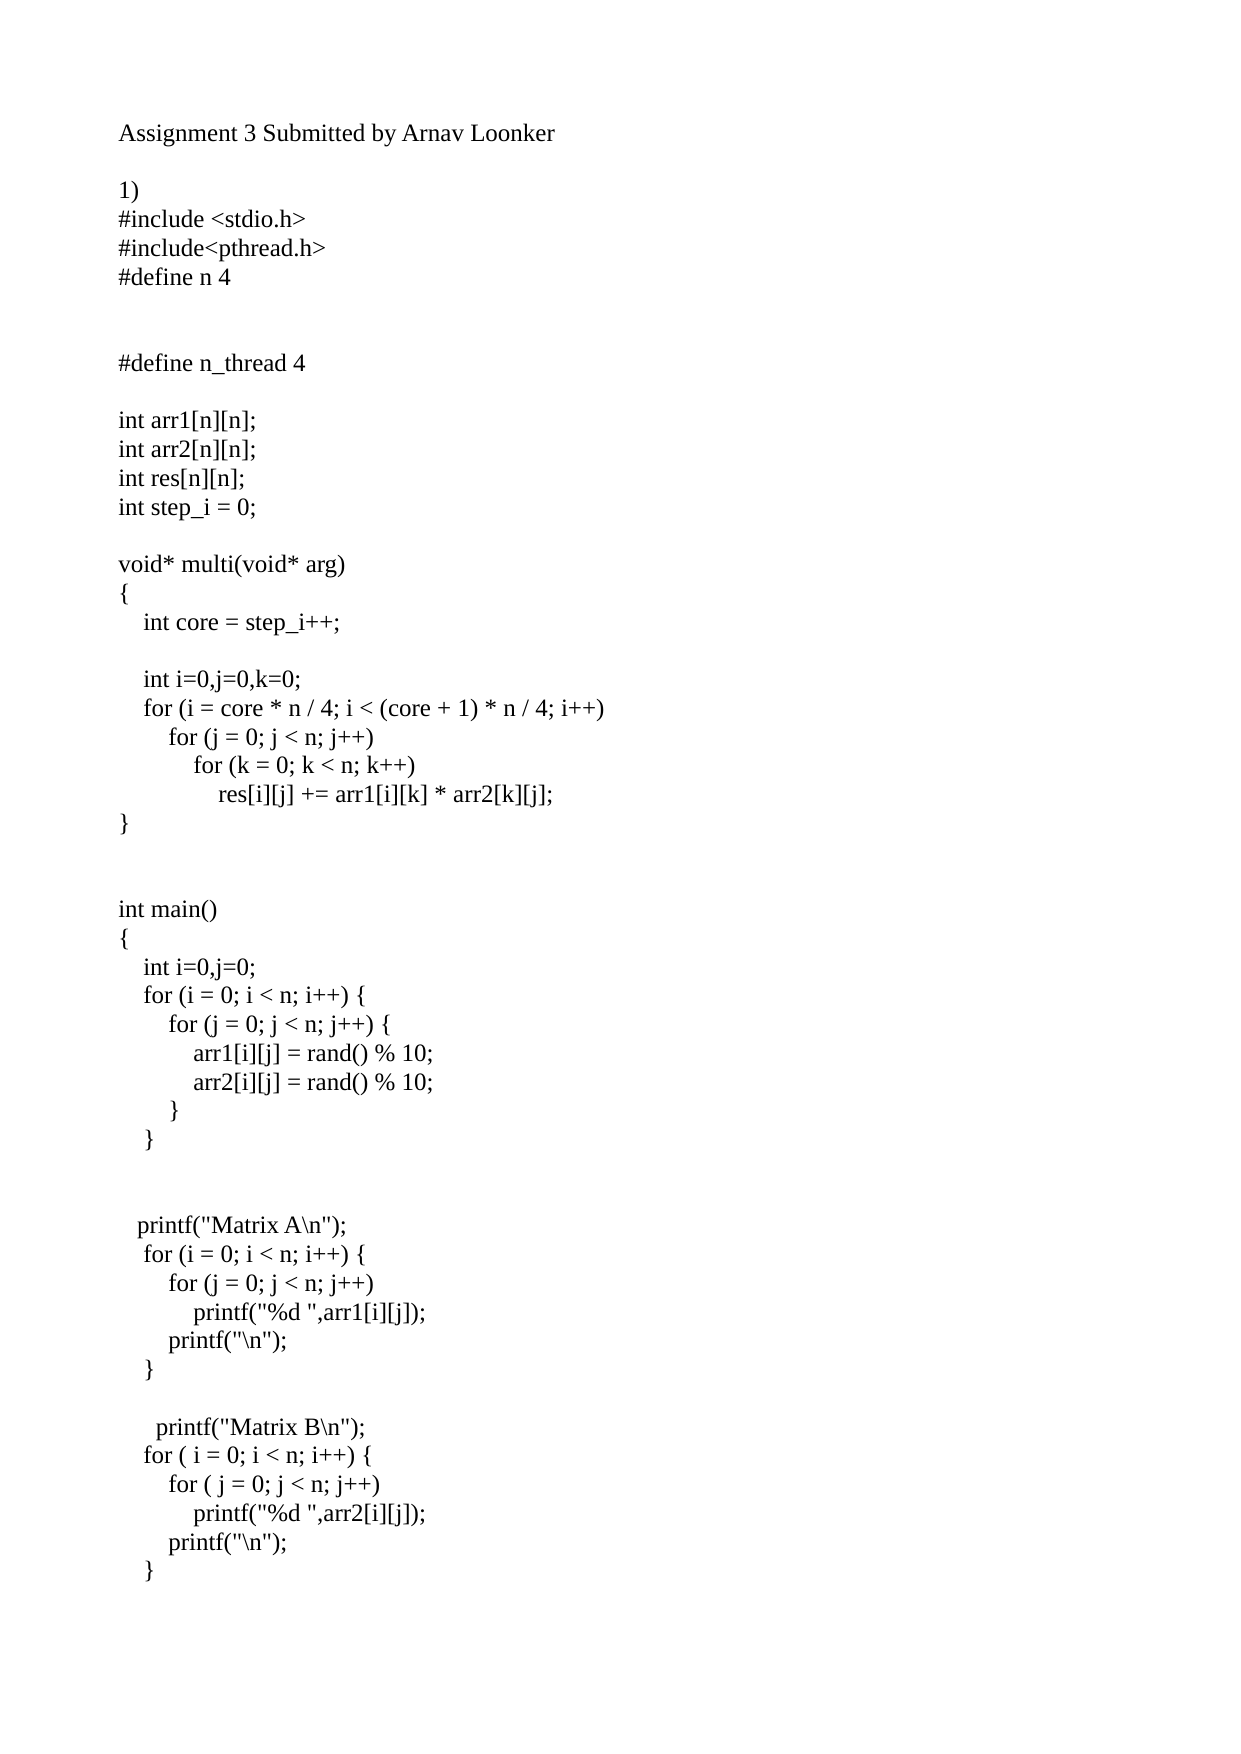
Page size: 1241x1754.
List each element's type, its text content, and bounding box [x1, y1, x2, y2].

text for ( j = 0; j < n; j++) [118, 1469, 1122, 1498]
text 1) [118, 176, 1122, 204]
text arr2[i][j] = rand() % 10; [118, 1067, 1122, 1096]
text printf("Matrix B\n"); [118, 1412, 1122, 1441]
text for (j = 0; j < n; j++) { [118, 1009, 1122, 1038]
text } [118, 808, 1122, 837]
text for (j = 0; j < n; j++) [118, 1268, 1122, 1297]
text for (k = 0; k < n; k++) [118, 751, 1122, 779]
text #include <stdio.h> [118, 204, 1122, 233]
text int arr1[n][n]; [118, 406, 1122, 434]
text printf("%d ",arr1[i][j]); [118, 1297, 1122, 1326]
text Assignment 3 Submitted by Arnav Loonker [118, 118, 1122, 147]
text } [118, 1556, 1122, 1584]
text int i=0,j=0; [118, 952, 1122, 981]
text for (j = 0; j < n; j++) [118, 722, 1122, 751]
text int res[n][n]; [118, 463, 1122, 492]
text int main() [118, 894, 1122, 923]
text for ( i = 0; i < n; i++) { [118, 1441, 1122, 1469]
text int arr2[n][n]; [118, 434, 1122, 463]
text printf("Matrix A\n"); [118, 1211, 1122, 1239]
text } [118, 1124, 1122, 1153]
text #include<pthread.h> [118, 233, 1122, 262]
text for (i = core * n / 4; i < (core + 1) * n / 4; i++) [118, 693, 1122, 722]
text } [118, 1354, 1122, 1383]
text for (i = 0; i < n; i++) { [118, 1239, 1122, 1268]
text printf("\n"); [118, 1326, 1122, 1354]
text void* multi(void* arg) [118, 549, 1122, 578]
text { [118, 578, 1122, 607]
text for (i = 0; i < n; i++) { [118, 981, 1122, 1009]
text arr1[i][j] = rand() % 10; [118, 1038, 1122, 1067]
text printf("\n"); [118, 1527, 1122, 1556]
text printf("%d ",arr2[i][j]); [118, 1498, 1122, 1527]
text int i=0,j=0,k=0; [118, 664, 1122, 693]
text { [118, 923, 1122, 952]
text int core = step_i++; [118, 607, 1122, 636]
text int step_i = 0; [118, 492, 1122, 521]
text res[i][j] += arr1[i][k] * arr2[k][j]; [118, 779, 1122, 808]
text } [118, 1096, 1122, 1124]
text #define n 4 [118, 262, 1122, 291]
text #define n_thread 4 [118, 348, 1122, 377]
